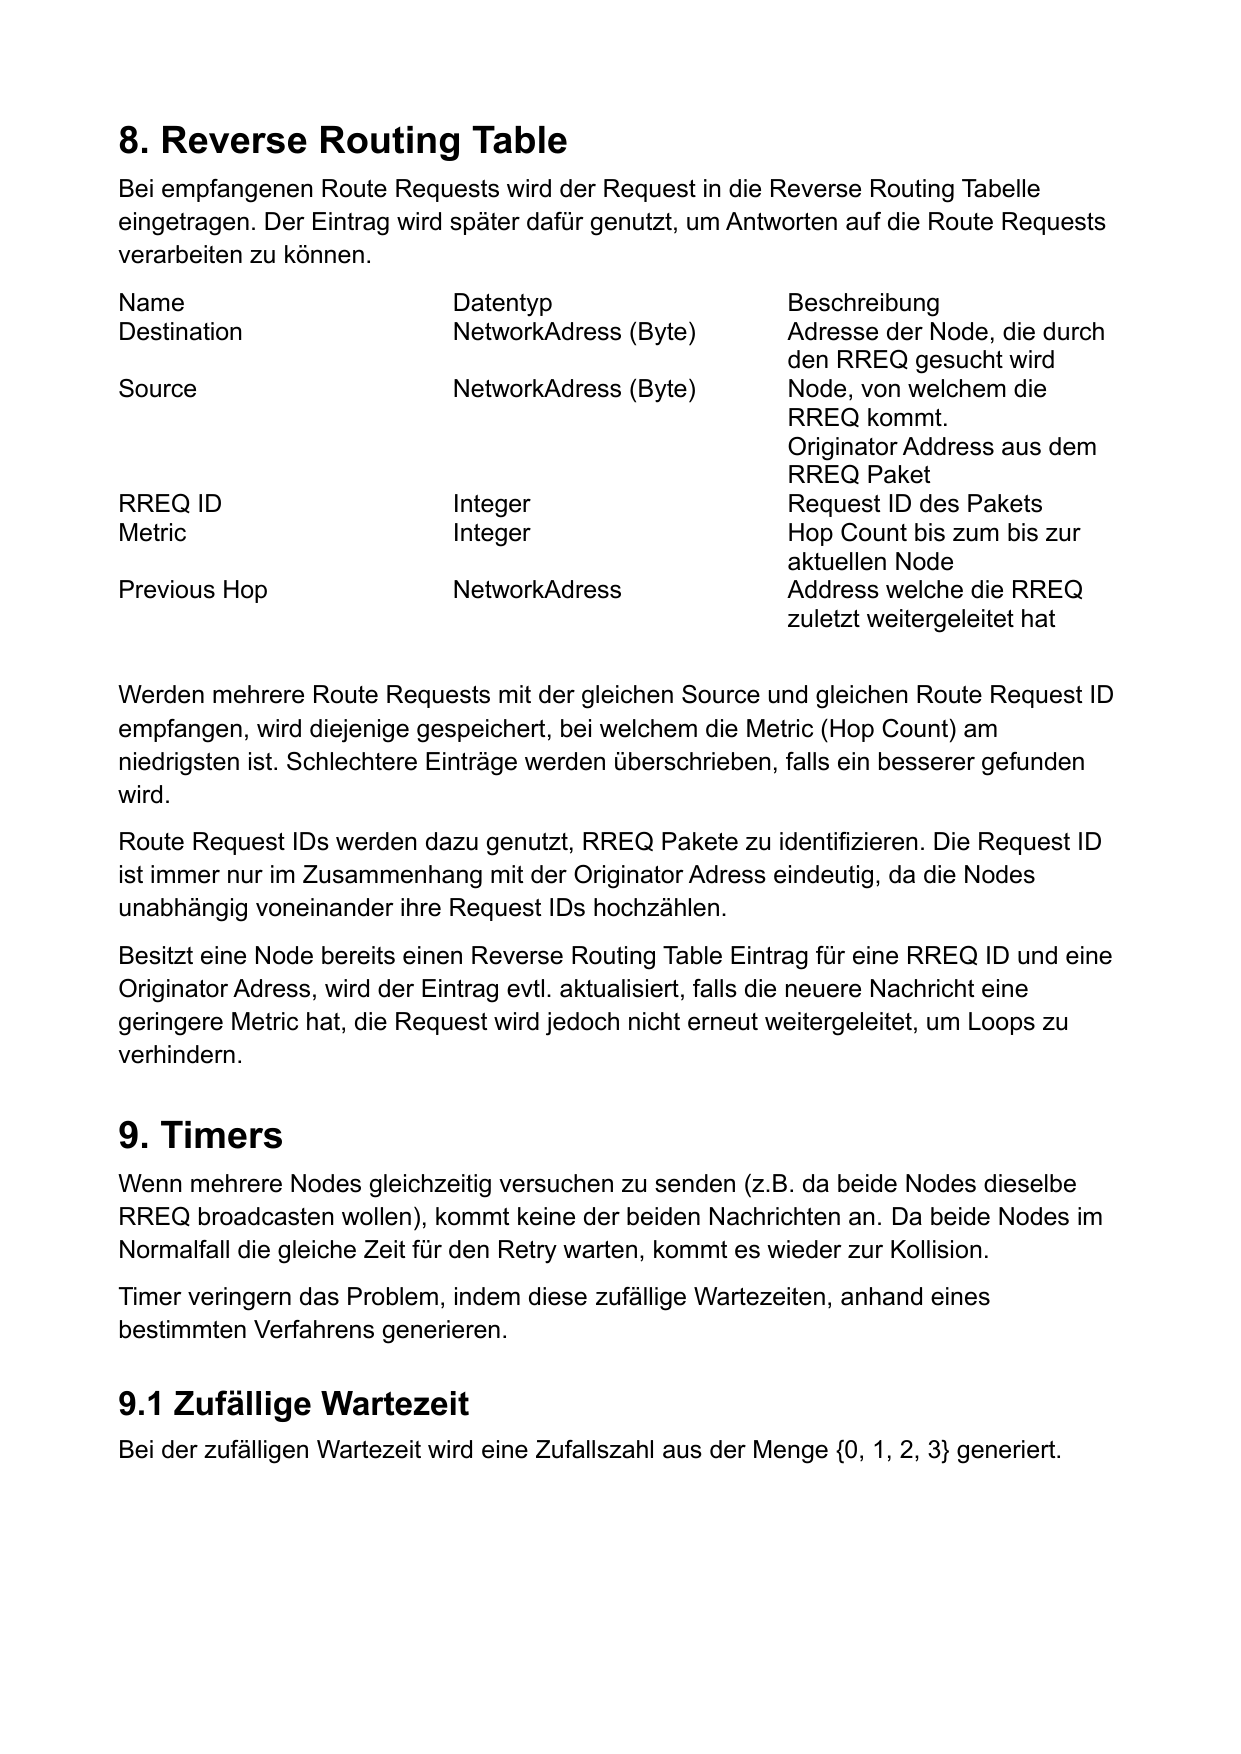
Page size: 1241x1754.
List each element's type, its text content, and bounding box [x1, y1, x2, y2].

table_cell NetworkAdress (Byte) [453, 317, 787, 374]
table_cell Address welche die RREQ zuletzt weitergeleitet hat [788, 575, 1122, 633]
table_cell Integer [453, 489, 787, 518]
table_cell NetworkAdress (Byte) [453, 374, 787, 489]
table_header Name [118, 288, 453, 317]
table_cell Adresse der Node, die durch den RREQ gesucht wird [788, 317, 1122, 374]
table_cell Node, von welchem die RREQ kommt. Originator Address aus dem RREQ Paket [788, 374, 1122, 489]
table_cell Integer [453, 518, 787, 575]
text Bei der zufälligen Wartezeit wird eine Zufallszahl aus der Menge {0, 1, 2, 3} generiert. [118, 1435, 1122, 1464]
text Timer veringern das Problem, indem diese zufällige Wartezeiten, anhand eines bestimmten Verfahrens generieren. [118, 1282, 1122, 1344]
text Werden mehrere Route Requests mit der gleichen Source und gleichen Route Request ID empfangen, wird diejenige gespeichert, bei welchem die Metric (Hop Count) am niedrigsten ist. Schlechtere Einträge werden überschrieben, falls ein besserer gefunden wird. [118, 681, 1122, 808]
table_cell NetworkAdress [453, 575, 787, 633]
table_cell Previous Hop [118, 575, 453, 633]
table_header Beschreibung [788, 288, 1122, 317]
table_cell Hop Count bis zum bis zur aktuellen Node [788, 518, 1122, 575]
table_cell RREQ ID [118, 489, 453, 518]
text Wenn mehrere Nodes gleichzeitig versuchen zu senden (z.B. da beide Nodes dieselbe RREQ broadcasten wollen), kommt keine der beiden Nachrichten an. Da beide Nodes im Normalfall die gleiche Zeit für den Retry warten, kommt es wieder zur Kollision. [118, 1169, 1122, 1263]
subtitle 8. Reverse Routing Table [118, 118, 1122, 162]
table_cell Source [118, 374, 453, 489]
table_cell Metric [118, 518, 453, 575]
text Bei empfangenen Route Requests wird der Request in die Reverse Routing Tabelle eingetragen. Der Eintrag wird später dafür genutzt, um Antworten auf die Route Requests verarbeiten zu können. [118, 174, 1122, 269]
subtitle 9.1 Zufällige Wartezeit [118, 1384, 1122, 1422]
text Route Request IDs werden dazu genutzt, RREQ Pakete zu identifizieren. Die Request ID ist immer nur im Zusammenhang mit der Originator Adress eindeutig, da die Nodes unabhängig voneinander ihre Request IDs hochzählen. [118, 827, 1122, 922]
table_cell Destination [118, 317, 453, 374]
table_header Datentyp [453, 288, 787, 317]
text Besitzt eine Node bereits einen Reverse Routing Table Eintrag für eine RREQ ID und eine Originator Adress, wird der Eintrag evtl. aktualisiert, falls die neuere Nachricht eine geringere Metric hat, die Request wird jedoch nicht erneut weitergeleitet, um Loops zu verhindern. [118, 941, 1122, 1069]
subtitle 9. Timers [118, 1112, 1122, 1156]
table_cell Request ID des Pakets [788, 489, 1122, 518]
